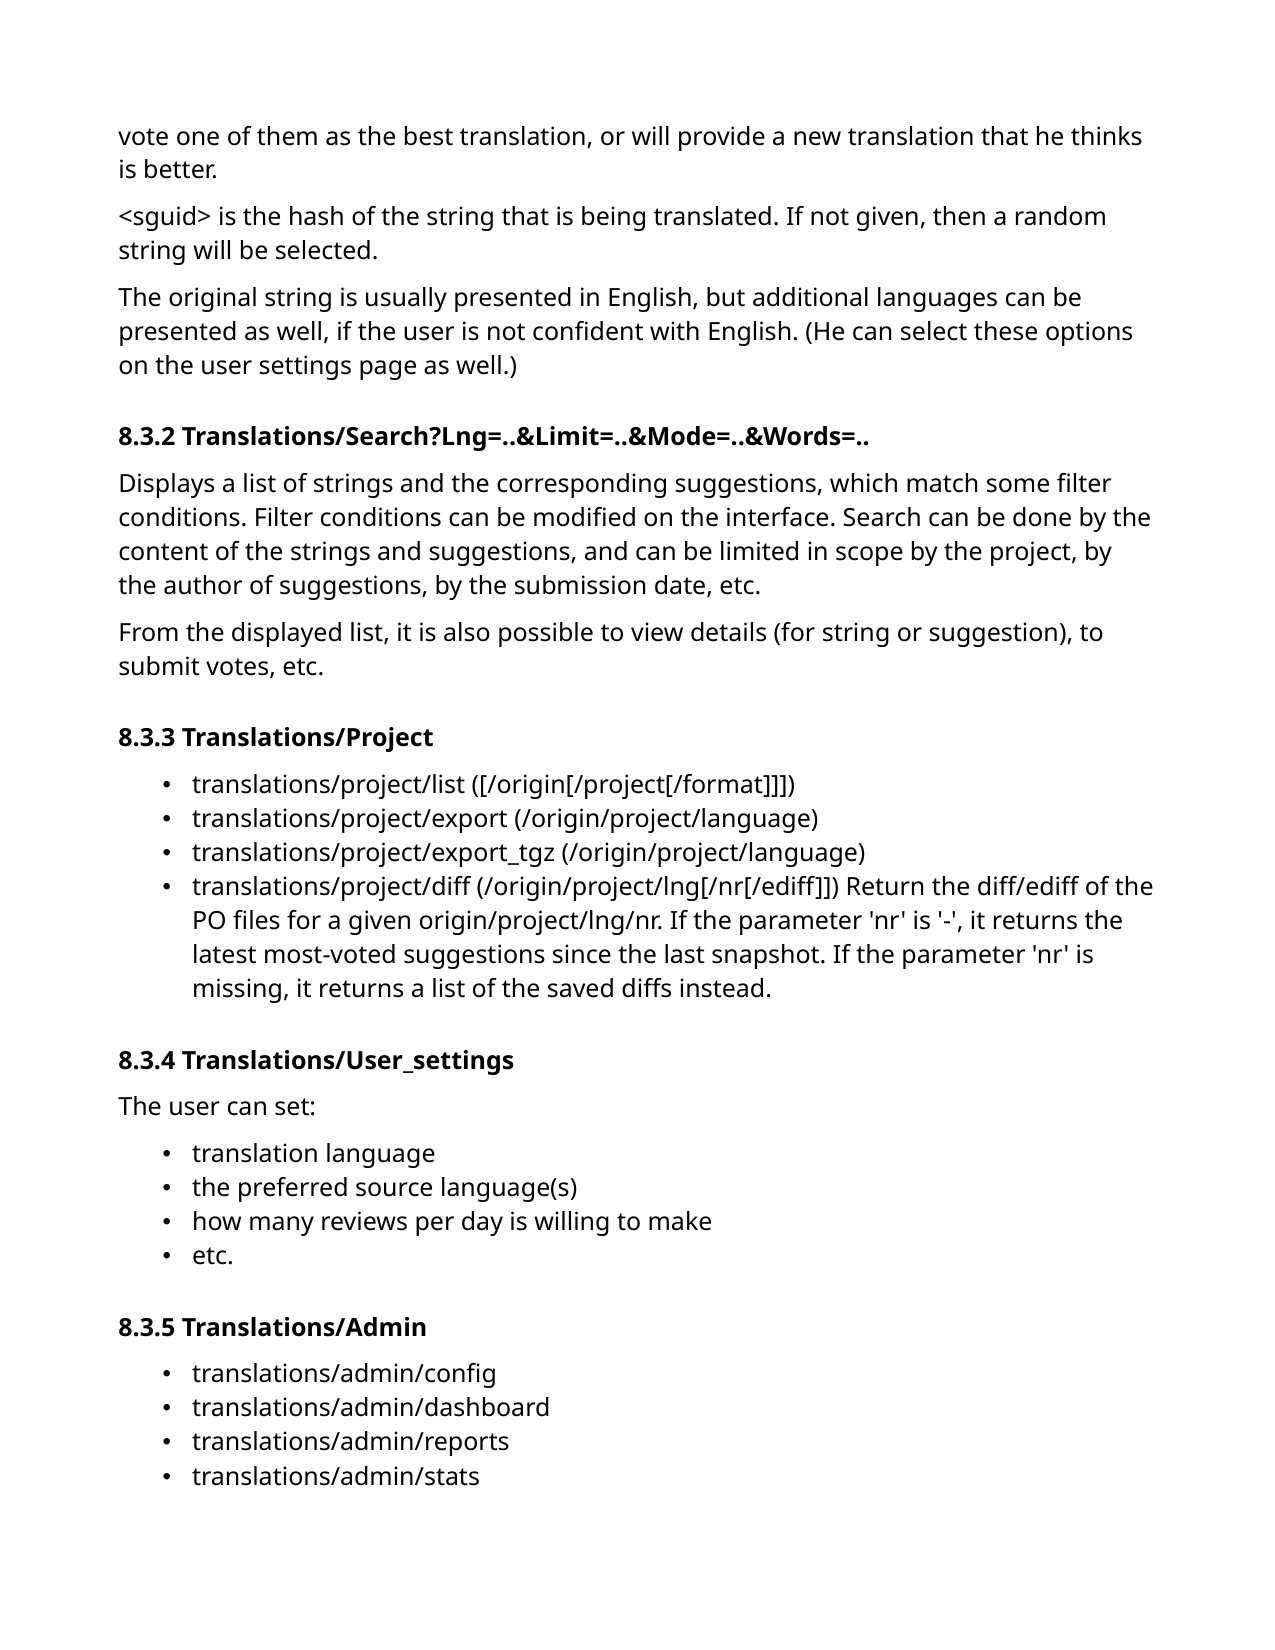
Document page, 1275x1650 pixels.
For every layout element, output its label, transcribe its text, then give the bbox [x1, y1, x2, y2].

list translations/admin/stats [162, 1458, 1157, 1492]
text From the displayed list, it is also possible to view details (for string or suggestion), to submit votes, etc. [118, 614, 1157, 682]
list translations/project/export (/origin/project/language) [162, 801, 1157, 835]
list translation language [162, 1136, 1157, 1170]
text The user can set: [118, 1089, 1157, 1123]
list how many reviews per day is willing to make [162, 1204, 1157, 1238]
list translations/project/export_tgz (/origin/project/language) [162, 835, 1157, 869]
subtitle 8.3.4 Translations/User_settings [118, 1042, 1157, 1077]
text <sguid> is the hash of the string that is being translated. If not given, then a random string will be selected. [118, 199, 1157, 267]
list translations/admin/config [162, 1356, 1157, 1390]
text The original string is usually presented in English, but additional languages can be presented as well, if the user is not confident with English. (He can select these options on the user settings page as well.) [118, 279, 1157, 382]
list translations/admin/dashboard [162, 1390, 1157, 1424]
list etc. [162, 1238, 1157, 1272]
text Displays a list of strings and the corresponding suggestions, which match some filter conditions. Filter conditions can be modified on the interface. Search can be done by the content of the strings and suggestions, and can be limited in scope by the project, by the author of suggestions, by the submission date, etc. [118, 466, 1157, 602]
subtitle 8.3.5 Translations/Admin [118, 1309, 1157, 1343]
list translations/project/list ([/origin[/project[/format]]]) [162, 767, 1157, 801]
text vote one of them as the best translation, or will provide a new translation that he thinks is better. [118, 118, 1157, 186]
subtitle 8.3.2 Translations/Search?Lng=..&Limit=..&Mode=..&Words=.. [118, 419, 1157, 453]
list translations/project/diff (/origin/project/lng[/nr[/ediff]]) Return the diff/ediff of the PO files for a given origin/project/lng/nr. If the parameter 'nr' is '-', it returns the latest most-voted suggestions since the last snapshot. If the parameter 'nr' is missing, it returns a list of the saved diffs instead. [162, 869, 1157, 1005]
list the preferred source language(s) [162, 1170, 1157, 1204]
subtitle 8.3.3 Translations/Project [118, 720, 1157, 754]
list translations/admin/reports [162, 1424, 1157, 1458]
